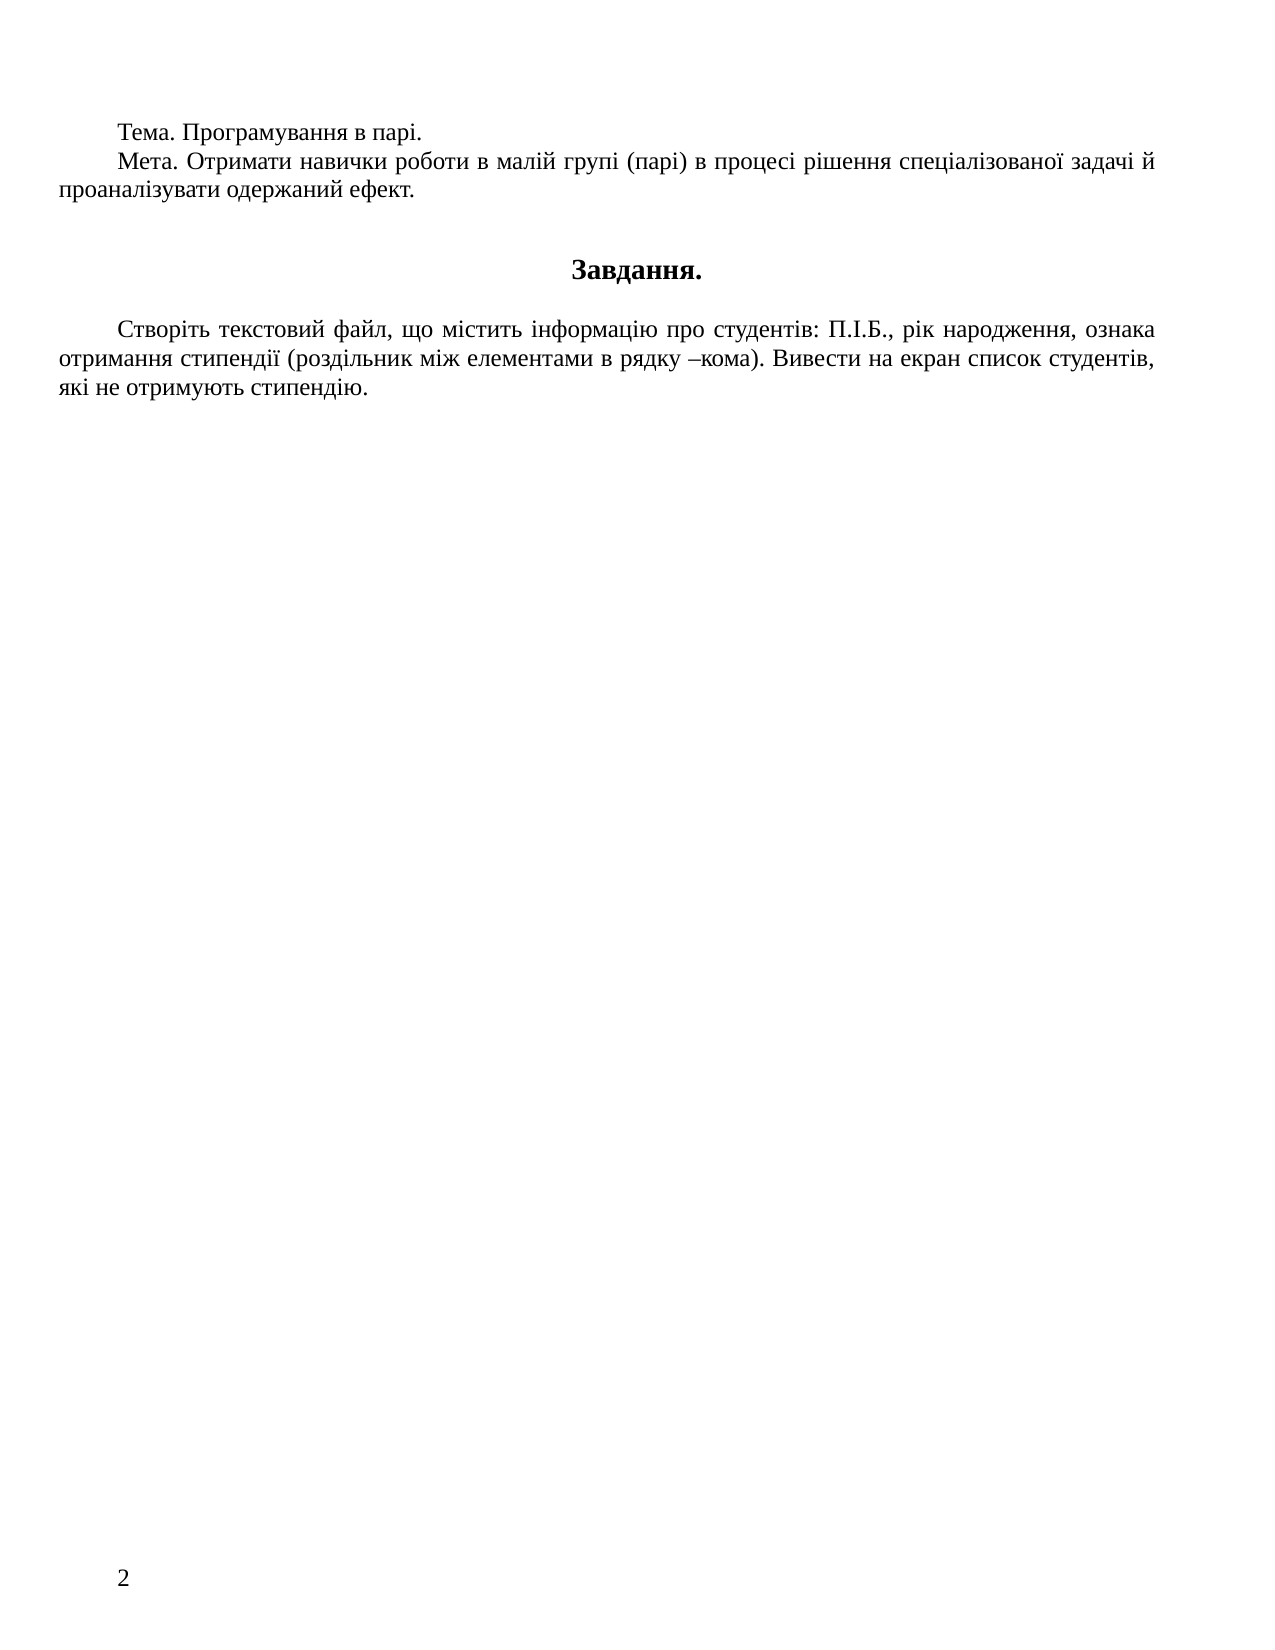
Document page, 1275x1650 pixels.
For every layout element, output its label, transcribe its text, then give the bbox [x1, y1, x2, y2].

text Створіть текстовий файл, що містить інформацію про студентів: П.І.Б., рік народження, ознака отримання стипендії (роздільник між елементами в рядку –кома). Вивести на екран список студентів, які не отримують стипендію. [58, 314, 1156, 401]
text Мета. Отримати навички роботи в малій групі (парі) в процесі рішення спеціалізованої задачі й проаналізувати одержаний ефект. [58, 146, 1156, 203]
text Тема. Програмування в парі. [58, 117, 1156, 146]
text Завдання. [58, 252, 1156, 286]
